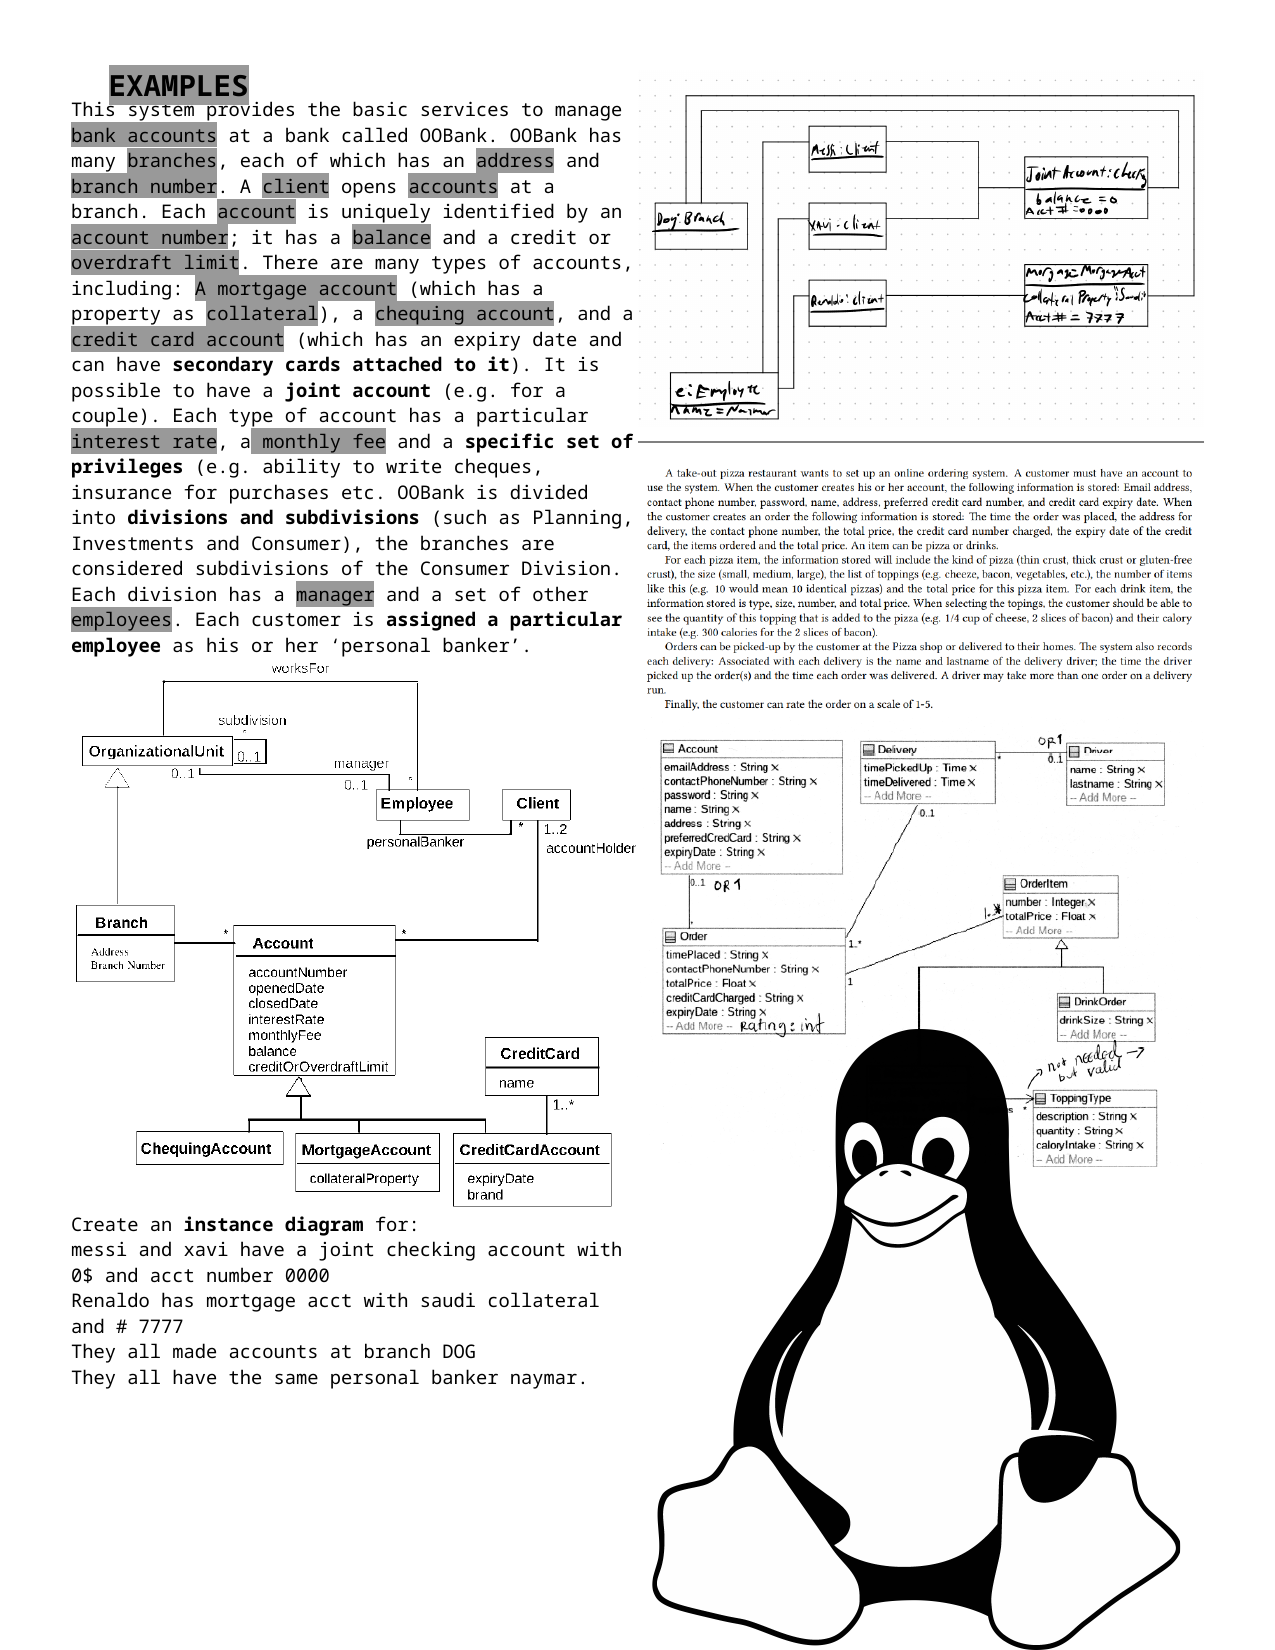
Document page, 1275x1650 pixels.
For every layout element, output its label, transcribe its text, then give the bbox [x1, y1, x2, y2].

text They all have the same personal banker naymar. [71, 1364, 637, 1390]
text Create an instance diagram for: [71, 1211, 637, 1237]
picture [637, 70, 1205, 427]
text This system provides the basic services to manage bank accounts at a bank called OOBank. OOBank has many branches, each of which has an address and branch number. A client opens accounts at a branch. Each account is uniquely identified by an account number; it has a balance and a credit or overdraft limit. There are many types of accounts, including: A mortgage account (which has a property as collateral), a chequing account, and a credit card account (which has an expiry date and can have secondary cards attached to it). It is possible to have a joint account (e.g. for a couple). Each type of account has a particular interest rate, a monthly fee and a specific set of privileges (e.g. ability to write cheques, insurance for purchases etc. OOBank is divided into divisions and subdivisions (such as Planning, Investments and Consumer), the branches are considered subdivisions of the Consumer Division. Each division has a manager and a set of other employees. Each customer is assigned a particular employee as his or her ‘personal banker’. [71, 96, 637, 657]
text They all made accounts at branch DOG [71, 1339, 637, 1364]
picture [637, 467, 1205, 717]
text Renaldo has mortgage acct with saudi collateral and # 7777 [71, 1288, 637, 1339]
text messi and xavi have a joint checking account with 0$ and acct number 0000 [71, 1237, 637, 1288]
